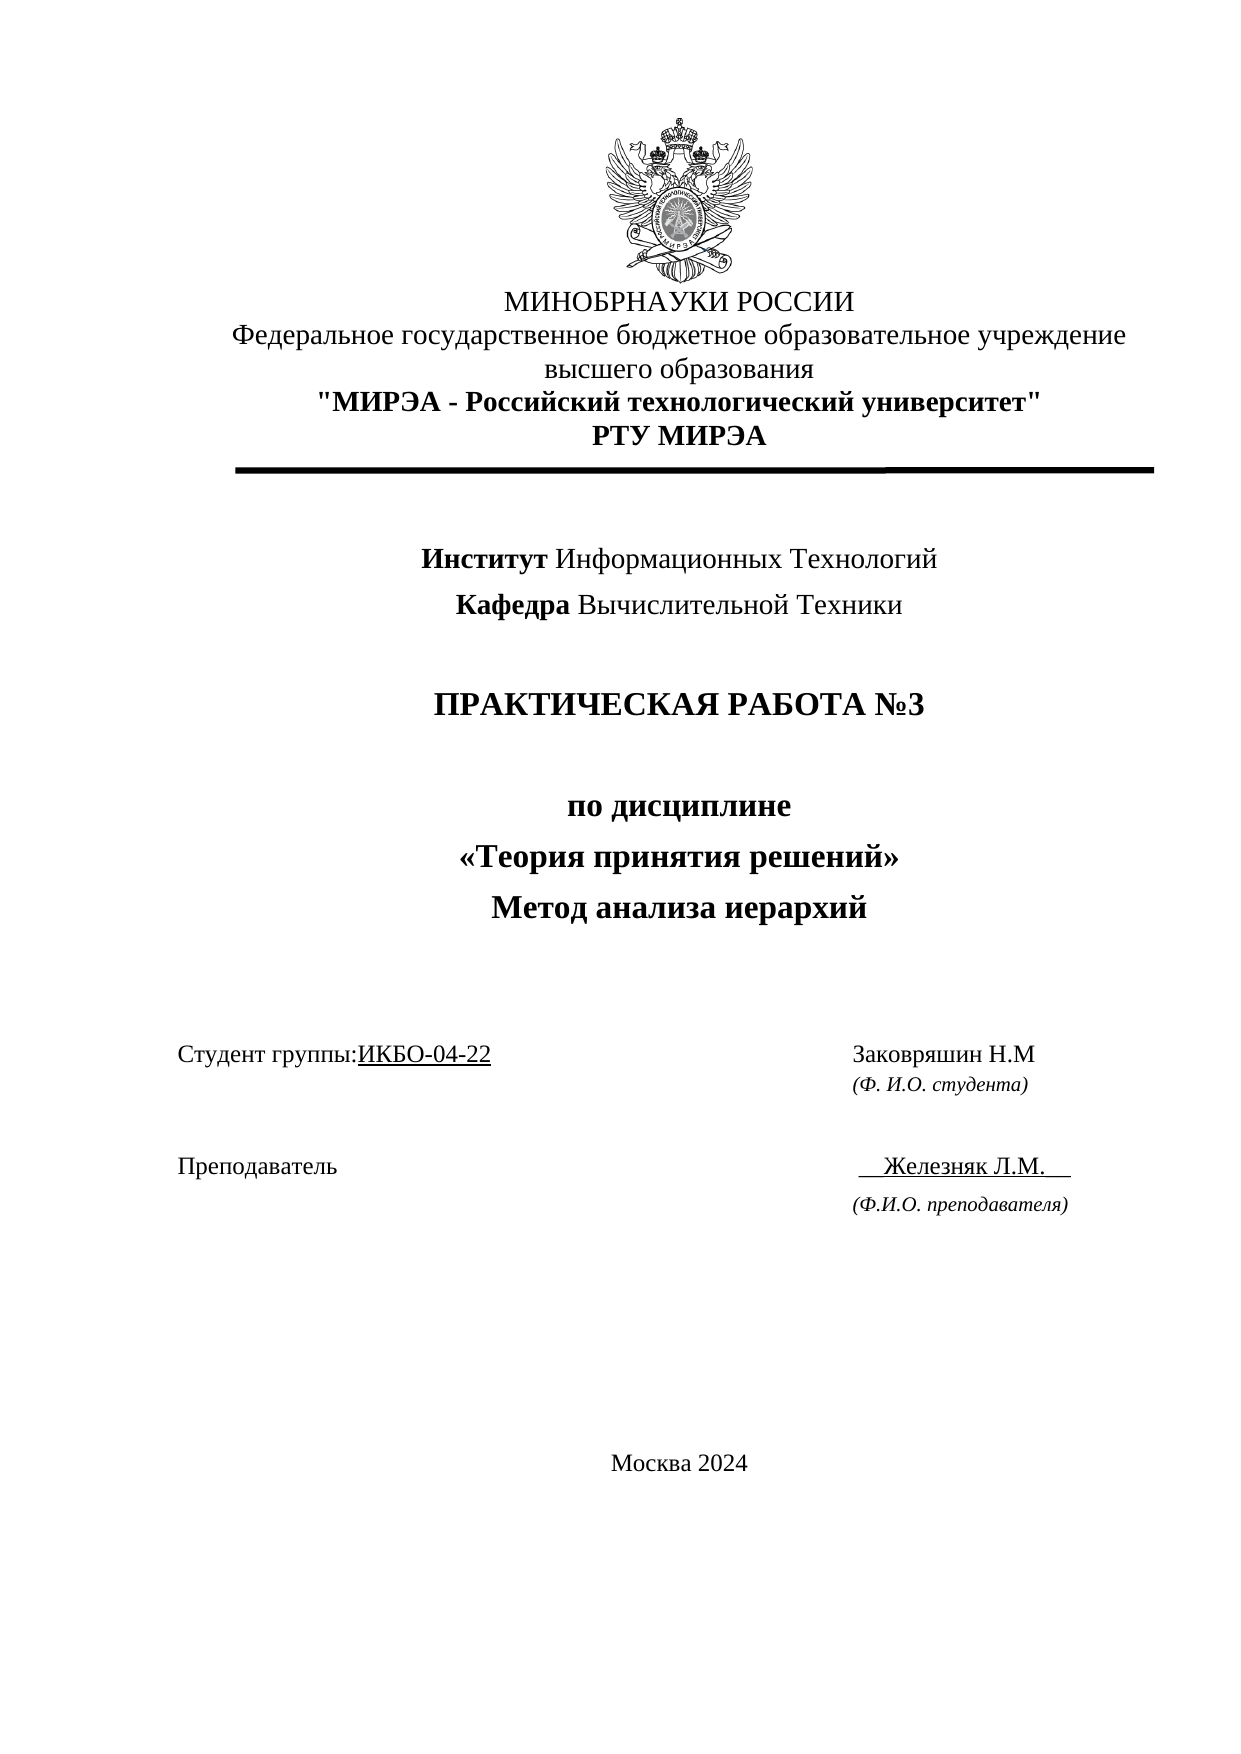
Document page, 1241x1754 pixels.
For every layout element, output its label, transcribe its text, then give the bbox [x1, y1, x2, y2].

text Институт Информационных Технологий [177, 541, 1181, 574]
text Москва 2024 [177, 1448, 1181, 1476]
table_header МИНОБРНАУКИ РОССИИ [179, 284, 1179, 317]
table_header [543, 1314, 868, 1342]
table_cell Федеральное государственное бюджетное образовательное учреждение высшего образования "МИРЭА - Российский технологический университет" РТУ МИРЭА [179, 317, 1179, 541]
text Кафедра Вычислительной Техники [177, 587, 1181, 620]
text по дисциплине [177, 785, 1181, 824]
text Преподаватель __Железняк Л.М.__ [177, 1151, 1181, 1179]
text ПРАКТИЧЕСКАЯ РАБОТА №3 [177, 684, 1181, 722]
text «Теория принятия решений» [177, 836, 1181, 874]
text Метод анализа иерархий [177, 887, 1181, 925]
table_header [177, 1314, 543, 1342]
picture [605, 118, 753, 284]
text (Ф.И.О. преподавателя) [177, 1192, 1181, 1216]
table_header [868, 1314, 1174, 1342]
text Студент группы:ИКБО-04-22 Заковряшин Н.М (Ф. И.О. студента) [177, 1039, 1181, 1097]
